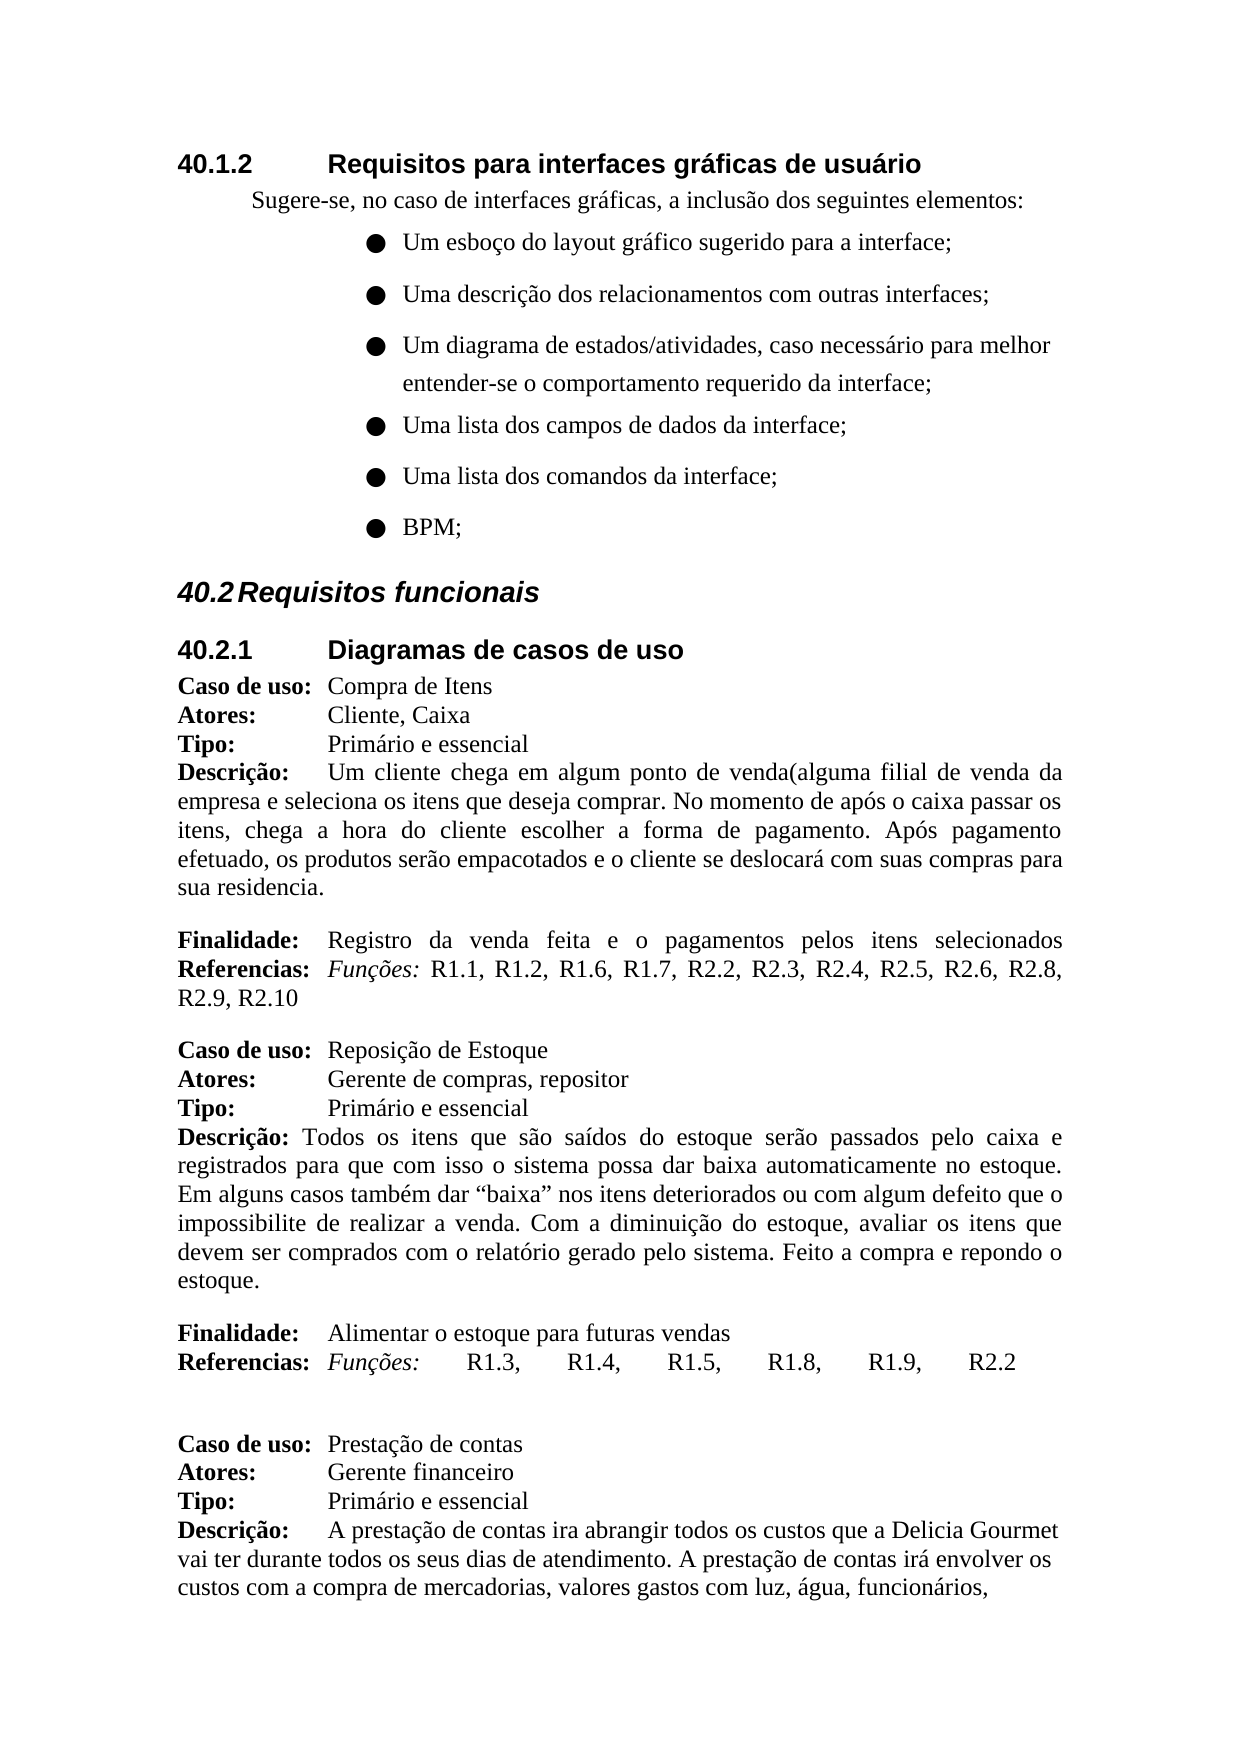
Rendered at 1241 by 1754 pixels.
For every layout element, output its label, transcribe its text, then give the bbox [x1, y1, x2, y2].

subtitle Requisitos funcionais [177, 575, 1063, 609]
subtitle Diagramas de casos de uso [177, 634, 1063, 665]
text Atores: Cliente, Caixa [177, 700, 1063, 729]
subtitle Requisitos para interfaces gráficas de usuário [177, 148, 1063, 179]
text Caso de uso: Reposição de Estoque [177, 1036, 1063, 1064]
text Tipo: Primário e essencial [177, 1486, 1063, 1515]
text Descrição: Um cliente chega em algum ponto de venda(alguma filial de venda da empresa e seleciona os itens que deseja comprar. No momento de após o caixa passar os itens, chega a hora do cliente escolher a forma de pagamento. Após pagamento efetuado, os produtos serão empacotados e o cliente se deslocará com suas compras para sua residencia. [177, 757, 1063, 901]
text Atores: Gerente de compras, repositor [177, 1064, 1063, 1093]
list Um esboço do layout gráfico sugerido para a interface; [365, 214, 1063, 265]
text Sugere-se, no caso de interfaces gráficas, a inclusão dos seguintes elementos: [251, 185, 1063, 214]
text Finalidade: Registro da venda feita e o pagamentos pelos itens selecionados Referencias: Funções: R1.1, R1.2, R1.6, R1.7, R2.2, R2.3, R2.4, R2.5, R2.6, R2.8, R2.9, R2.10 [177, 925, 1063, 1011]
text Descrição: Todos os itens que são saídos do estoque serão passados pelo caixa e registrados para que com isso o sistema possa dar baixa automaticamente no estoque. Em alguns casos também dar “baixa” nos itens deteriorados ou com algum defeito que o impossibilite de realizar a venda. Com a diminuição do estoque, avaliar os itens que devem ser comprados com o relatório gerado pelo sistema. Feito a compra e repondo o estoque. [177, 1122, 1063, 1318]
list BPM; [365, 499, 1063, 550]
text Referencias: Funções: R1.3, R1.4, R1.5, R1.8, R1.9, R2.2 [177, 1347, 1063, 1429]
text Caso de uso: Prestação de contas Atores: Gerente financeiro [177, 1429, 1063, 1486]
list Um diagrama de estados/atividades, caso necessário para melhor entender-se o comportamento requerido da interface; [365, 316, 1063, 396]
list Uma descrição dos relacionamentos com outras interfaces; [365, 265, 1063, 316]
list Uma lista dos campos de dados da interface; [365, 396, 1063, 448]
text Finalidade: Alimentar o estoque para futuras vendas [177, 1318, 1063, 1347]
text Descrição: A prestação de contas ira abrangir todos os custos que a Delicia Gourmet vai ter durante todos os seus dias de atendimento. A prestação de contas irá envolver os custos com a compra de mercadorias, valores gastos com luz, água, funcionários, [177, 1515, 1063, 1601]
text Caso de uso: Compra de Itens [177, 671, 1063, 700]
text Tipo: Primário e essencial [177, 729, 1063, 757]
text Tipo: Primário e essencial [177, 1093, 1063, 1122]
list Uma lista dos comandos da interface; [365, 448, 1063, 499]
